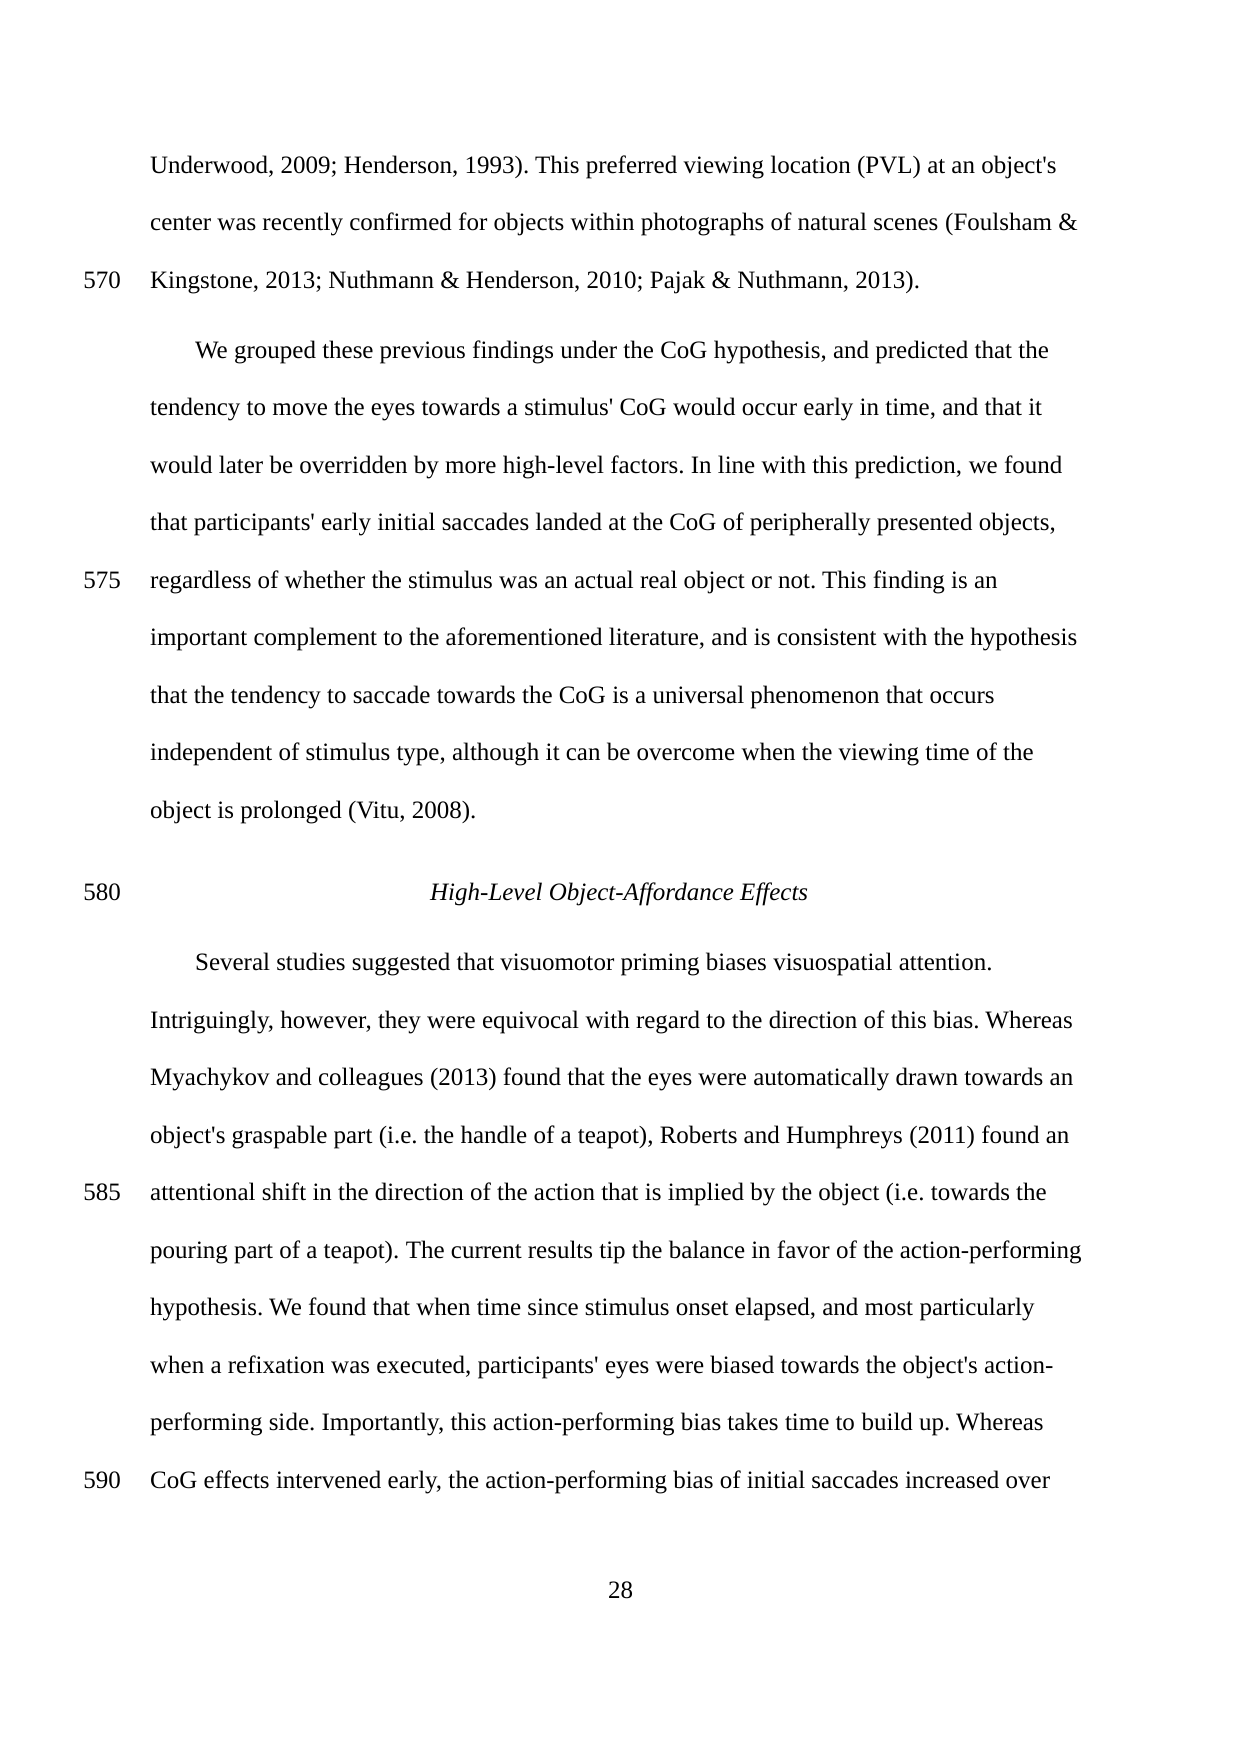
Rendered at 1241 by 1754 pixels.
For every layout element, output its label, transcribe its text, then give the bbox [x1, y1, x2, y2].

subtitle High-Level Object-Affordance Effects [150, 877, 1091, 906]
text Underwood, 2009; Henderson, 1993). This preferred viewing location (PVL) at an object's center was recently confirmed for objects within photographs of natural scenes (Foulsham & Kingstone, 2013; Nuthmann & Henderson, 2010; Pajak & Nuthmann, 2013). [150, 150, 1091, 294]
text We grouped these previous findings under the CoG hypothesis, and predicted that the tendency to move the eyes towards a stimulus' CoG would occur early in time, and that it would later be overridden by more high-level factors. In line with this prediction, we found that participants' early initial saccades landed at the CoG of peripherally presented objects, regardless of whether the stimulus was an actual real object or not. This finding is an important complement to the aforementioned literature, and is consistent with the hypothesis that the tendency to saccade towards the CoG is a universal phenomenon that occurs independent of stimulus type, although it can be overcome when the viewing time of the object is prolonged (Vitu, 2008). [150, 335, 1091, 824]
text Several studies suggested that visuomotor priming biases visuospatial attention. Intriguingly, however, they were equivocal with regard to the direction of this bias. Whereas Myachykov and colleagues (2013) found that the eyes were automatically drawn towards an object's graspable part (i.e. the handle of a teapot), Roberts and Humphreys (2011) found an attentional shift in the direction of the action that is implied by the object (i.e. towards the pouring part of a teapot). The current results tip the balance in favor of the action-performing hypothesis. We found that when time since stimulus onset elapsed, and most particularly when a refixation was executed, participants' eyes were biased towards the object's action-performing side. Importantly, this action-performing bias takes time to build up. Whereas CoG effects intervened early, the action-performing bias of initial saccades increased over [150, 947, 1091, 1494]
